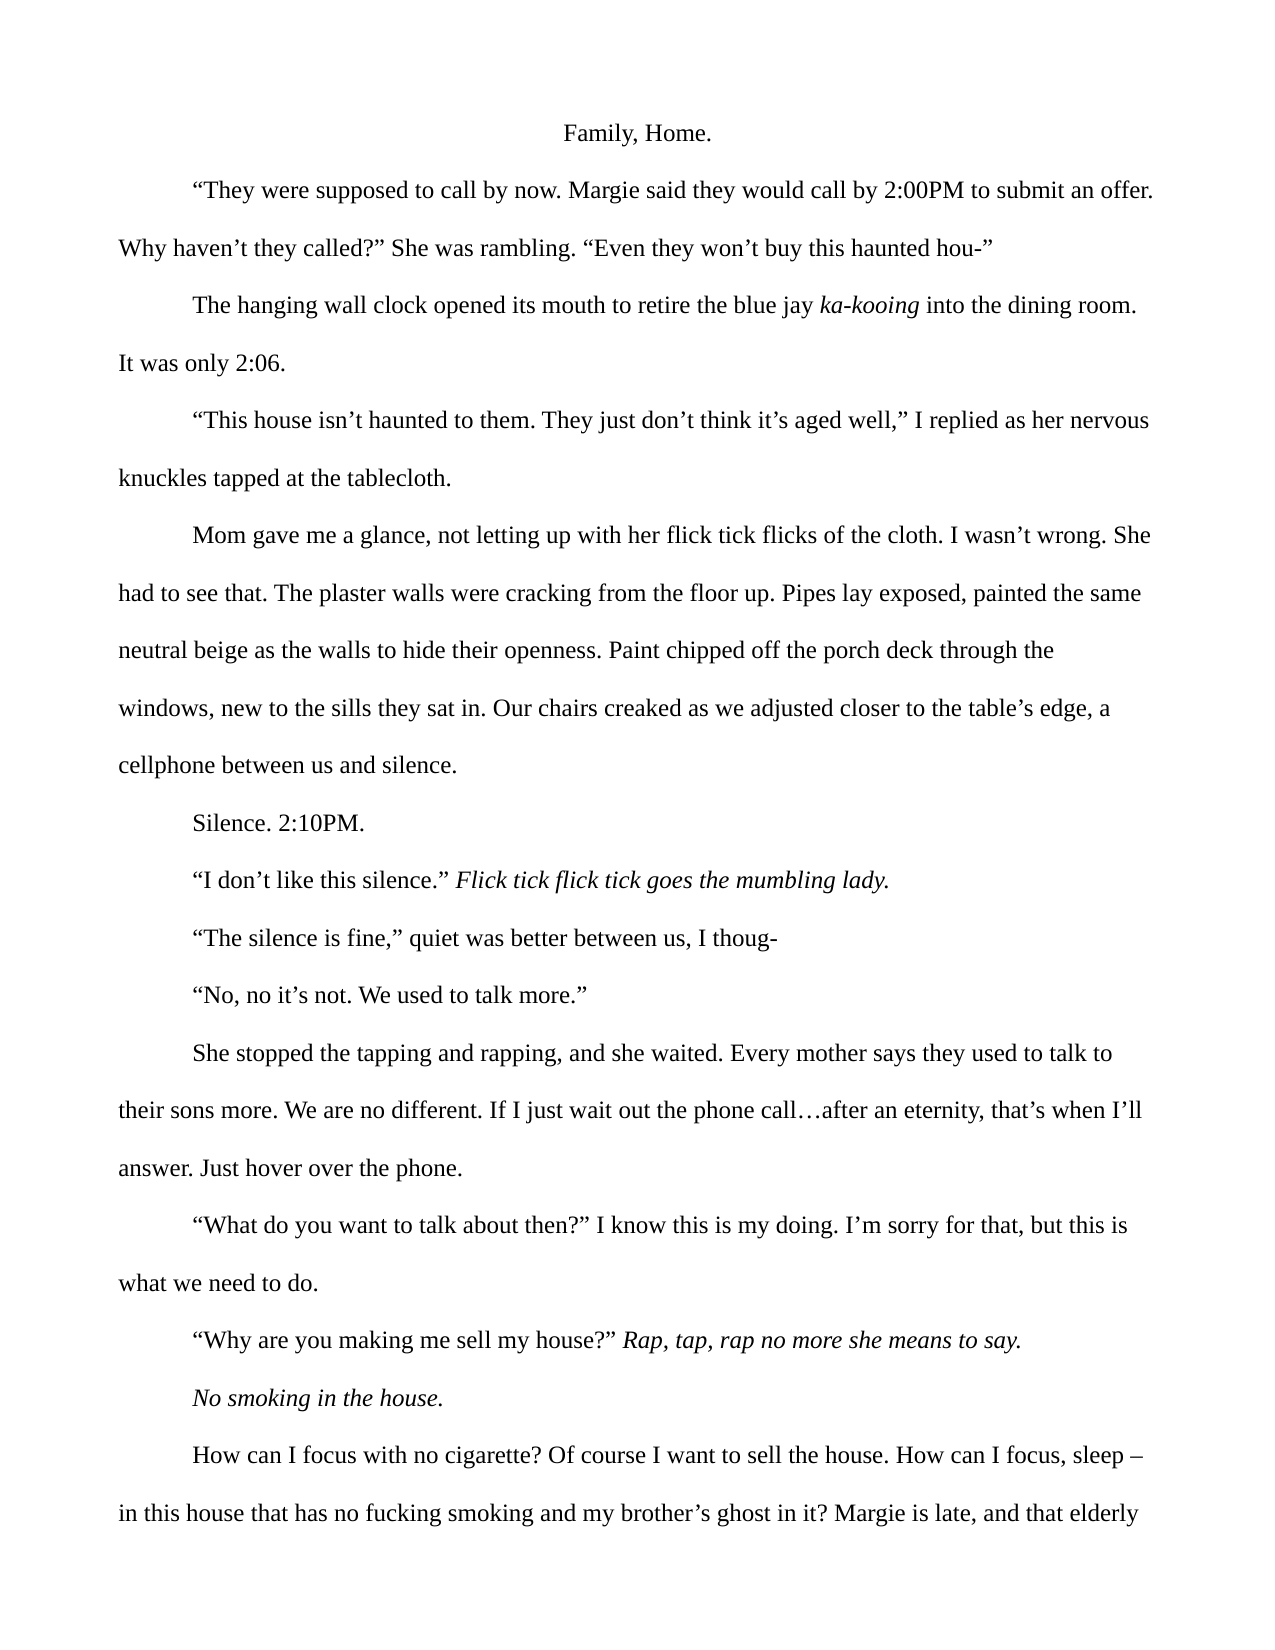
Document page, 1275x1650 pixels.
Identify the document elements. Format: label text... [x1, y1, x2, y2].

text “What do you want to talk about then?” I know this is my doing. I’m sorry for that, but this is what we need to do. [118, 1211, 1157, 1297]
text No smoking in the house. [118, 1383, 1157, 1412]
text “They were supposed to call by now. Margie said they would call by 2:00PM to submit an offer. Why haven’t they called?” She was rambling. “Even they won’t buy this haunted hou-” [118, 176, 1157, 262]
text “The silence is fine,” quiet was better between us, I thoug- [118, 923, 1157, 952]
text Family, Home. [118, 118, 1157, 147]
text “No, no it’s not. We used to talk more.” [118, 981, 1157, 1009]
text She stopped the tapping and rapping, and she waited. Every mother says they used to talk to their sons more. We are no different. If I just wait out the phone call…after an eternity, that’s when I’ll answer. Just hover over the phone. [118, 1038, 1157, 1182]
text “Why are you making me sell my house?” Rap, tap, rap no more she means to say. [118, 1326, 1157, 1354]
text How can I focus with no cigarette? Of course I want to sell the house. How can I focus, sleep – in this house that has no fucking smoking and my brother’s ghost in it? Margie is late, and that elderly [118, 1441, 1157, 1527]
text Silence. 2:10PM. [118, 808, 1157, 837]
text The hanging wall clock opened its mouth to retire the blue jay ka-kooing into the dining room. It was only 2:06. [118, 291, 1157, 377]
text “I don’t like this silence.” Flick tick flick tick goes the mumbling lady. [118, 866, 1157, 894]
text Mom gave me a glance, not letting up with her flick tick flicks of the cloth. I wasn’t wrong. She had to see that. The plaster walls were cracking from the floor up. Pipes lay exposed, painted the same neutral beige as the walls to hide their openness. Paint chipped off the porch deck through the windows, new to the sills they sat in. Our chairs creaked as we adjusted closer to the table’s edge, a cellphone between us and silence. [118, 521, 1157, 779]
text “This house isn’t haunted to them. They just don’t think it’s aged well,” I replied as her nervous knuckles tapped at the tablecloth. [118, 406, 1157, 492]
